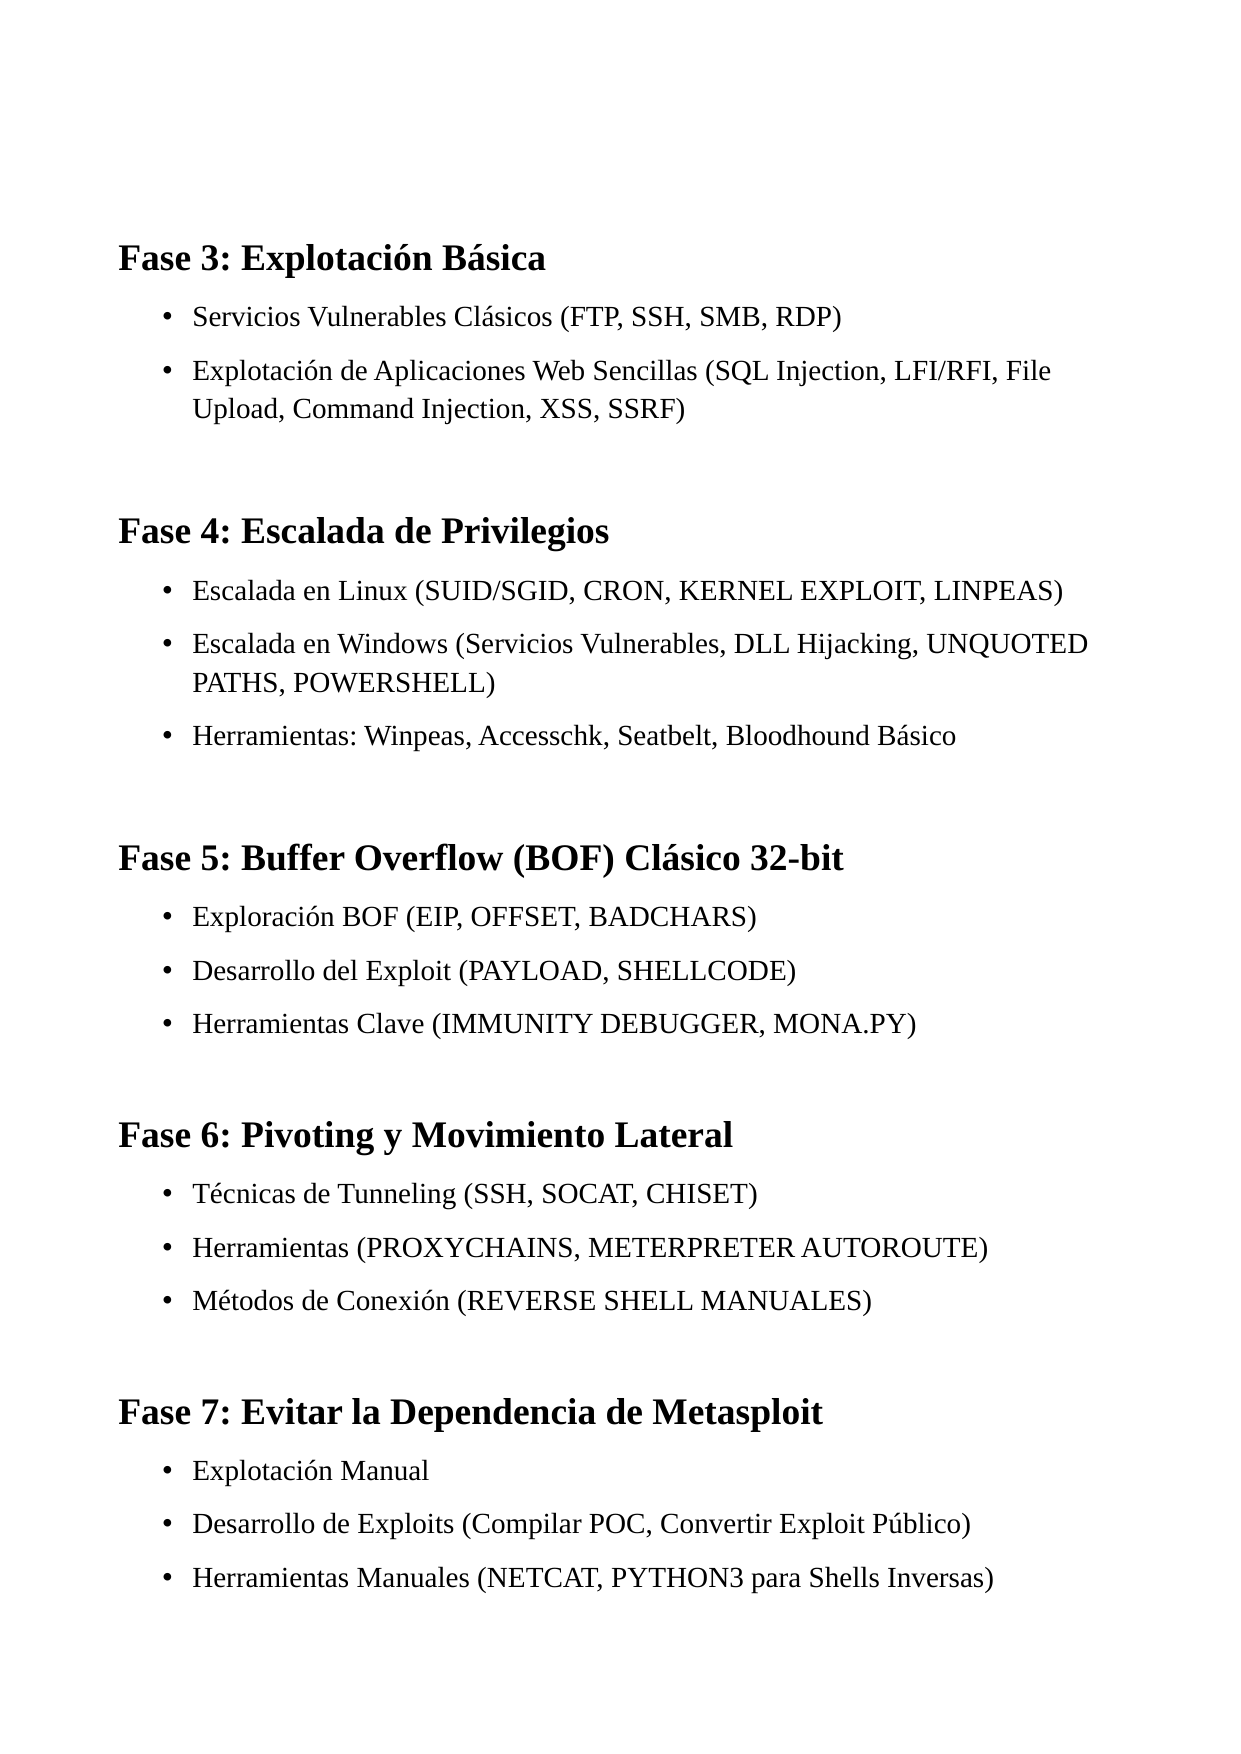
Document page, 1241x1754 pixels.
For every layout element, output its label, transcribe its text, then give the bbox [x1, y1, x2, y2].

list Desarrollo de Exploits (Compilar POC, Convertir Exploit Público) [162, 1507, 1122, 1540]
subtitle Fase 3: Explotación Básica [118, 235, 1122, 278]
list Escalada en Linux (SUID/SGID, CRON, KERNEL EXPLOIT, LINPEAS) [162, 573, 1122, 607]
list Herramientas Manuales (NETCAT, PYTHON3 para Shells Inversas) [162, 1560, 1122, 1593]
subtitle Fase 5: Buffer Overflow (BOF) Clásico 32-bit [118, 835, 1122, 878]
list Escalada en Windows (Servicios Vulnerables, DLL Hijacking, UNQUOTED PATHS, POWERSHELL) [162, 626, 1122, 698]
list Métodos de Conexión (REVERSE SHELL MANUALES) [162, 1283, 1122, 1317]
list Explotación de Aplicaciones Web Sencillas (SQL Injection, LFI/RFI, File Upload, Command Injection, XSS, SSRF) [162, 353, 1122, 425]
list Técnicas de Tunneling (SSH, SOCAT, CHISET) [162, 1176, 1122, 1210]
list Exploración BOF (EIP, OFFSET, BADCHARS) [162, 899, 1122, 933]
list Herramientas Clave (IMMUNITY DEBUGGER, MONA.PY) [162, 1006, 1122, 1039]
subtitle Fase 6: Pivoting y Movimiento Lateral [118, 1112, 1122, 1155]
subtitle Fase 4: Escalada de Privilegios [118, 509, 1122, 552]
subtitle Fase 7: Evitar la Dependencia de Metasploit [118, 1389, 1122, 1432]
list Explotación Manual [162, 1453, 1122, 1487]
list Servicios Vulnerables Clásicos (FTP, SSH, SMB, RDP) [162, 299, 1122, 333]
list Herramientas (PROXYCHAINS, METERPRETER AUTOROUTE) [162, 1230, 1122, 1263]
list Desarrollo del Exploit (PAYLOAD, SHELLCODE) [162, 953, 1122, 986]
list Herramientas: Winpeas, Accesschk, Seatbelt, Bloodhound Básico [162, 718, 1122, 752]
